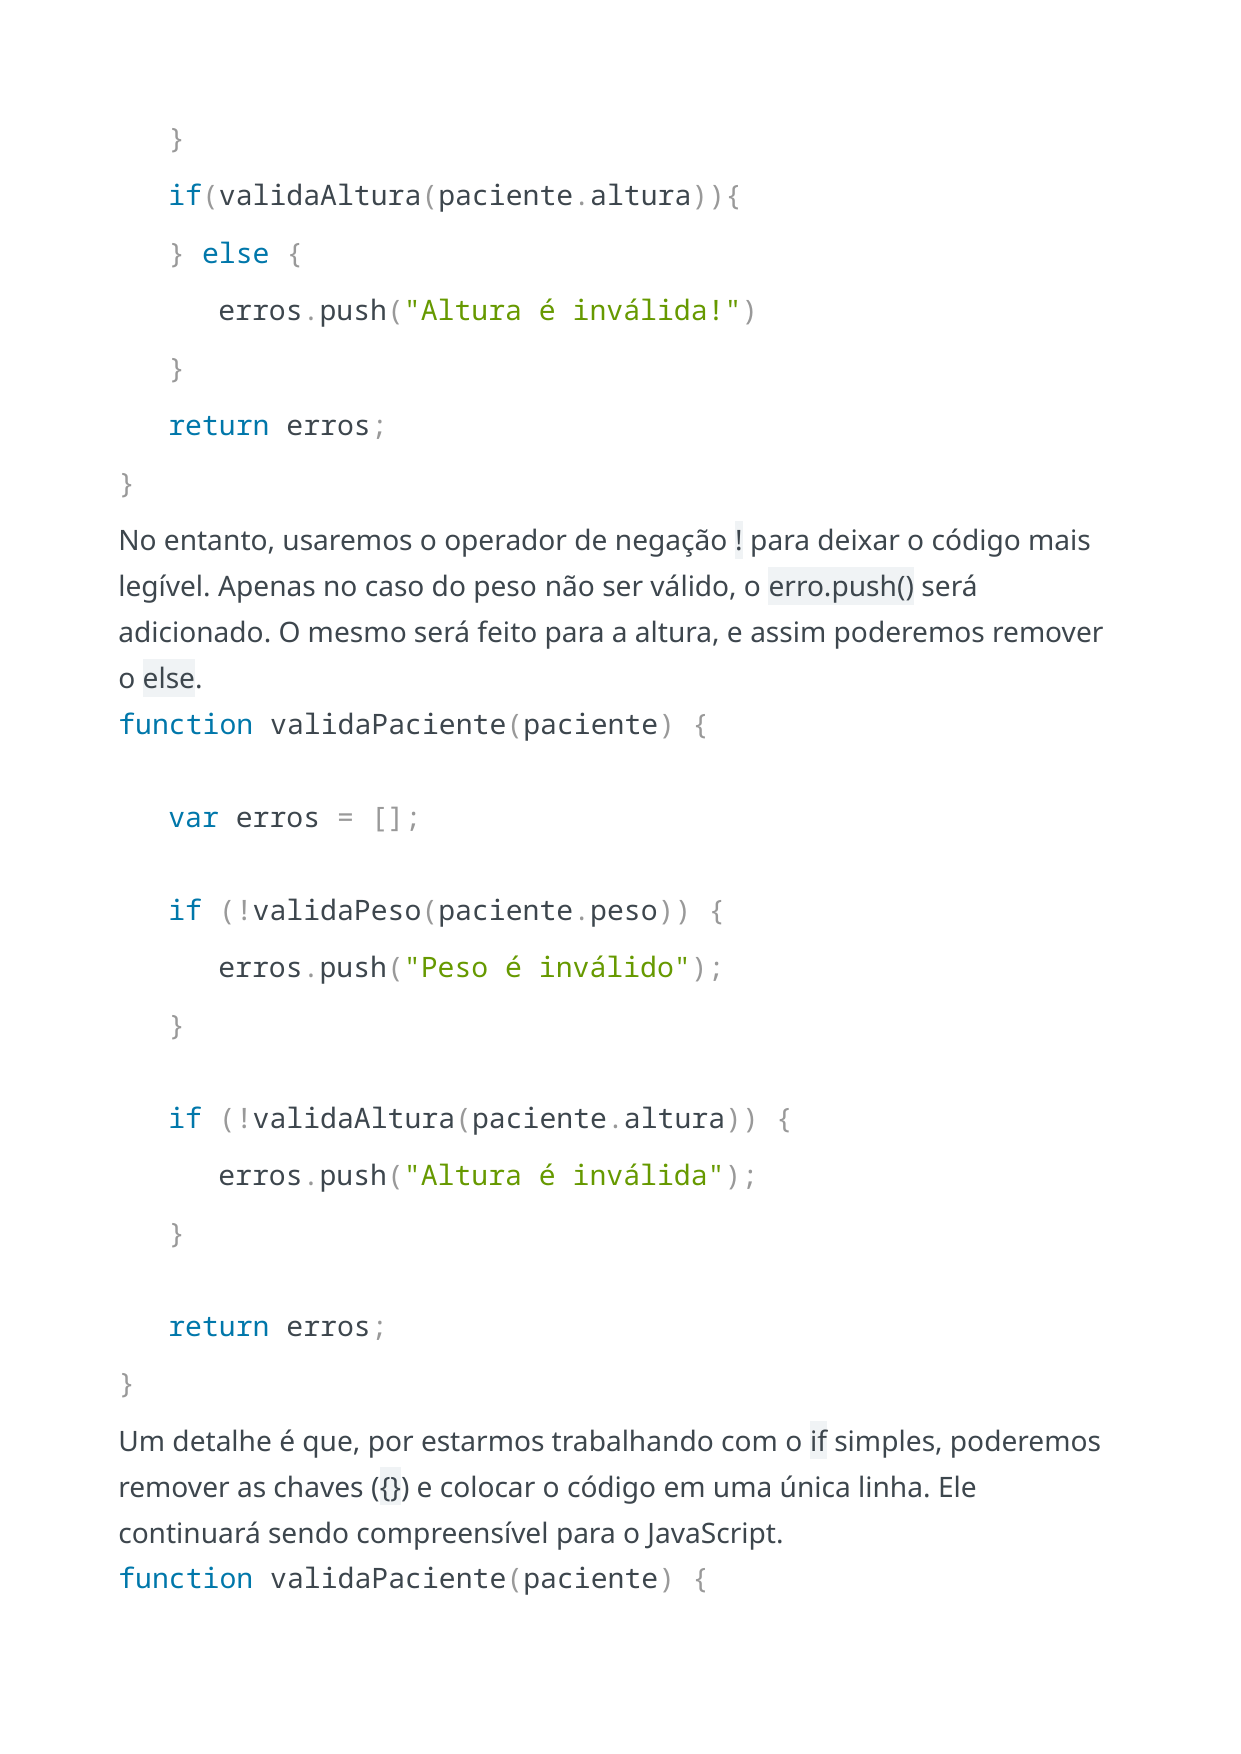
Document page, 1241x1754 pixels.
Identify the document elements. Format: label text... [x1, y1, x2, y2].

text } else { [118, 233, 1122, 271]
text erros.push("Peso é inválido"); [118, 948, 1122, 986]
text } [118, 1363, 1122, 1402]
text if (!validaPeso(paciente.peso)) { [118, 890, 1122, 928]
text } [118, 348, 1122, 386]
text erros.push("Altura é inválida!") [118, 291, 1122, 329]
text No entanto, usaremos o operador de negação ! para deixar o código mais legível. Apenas no caso do peso não ser válido, o erro.push() será adicionado. O mesmo será feito para a altura, e assim poderemos remover o else. [118, 521, 1122, 697]
text } [118, 1005, 1122, 1043]
text function validaPaciente(paciente) { [118, 1559, 1122, 1597]
text } [118, 1213, 1122, 1251]
text return erros; [118, 1306, 1122, 1344]
text if (!validaAltura(paciente.altura)) { [118, 1098, 1122, 1136]
text return erros; [118, 406, 1122, 444]
text erros.push("Altura é inválida"); [118, 1156, 1122, 1194]
text if(validaAltura(paciente.altura)){ [118, 176, 1122, 214]
text Um detalhe é que, por estarmos trabalhando com o if simples, poderemos remover as chaves ({}) e colocar o código em uma única linha. Ele continuará sendo compreensível para o JavaScript. [118, 1421, 1122, 1551]
text } [118, 463, 1122, 501]
text } [118, 118, 1122, 156]
text function validaPaciente(paciente) { [118, 704, 1122, 743]
text var erros = []; [118, 797, 1122, 836]
